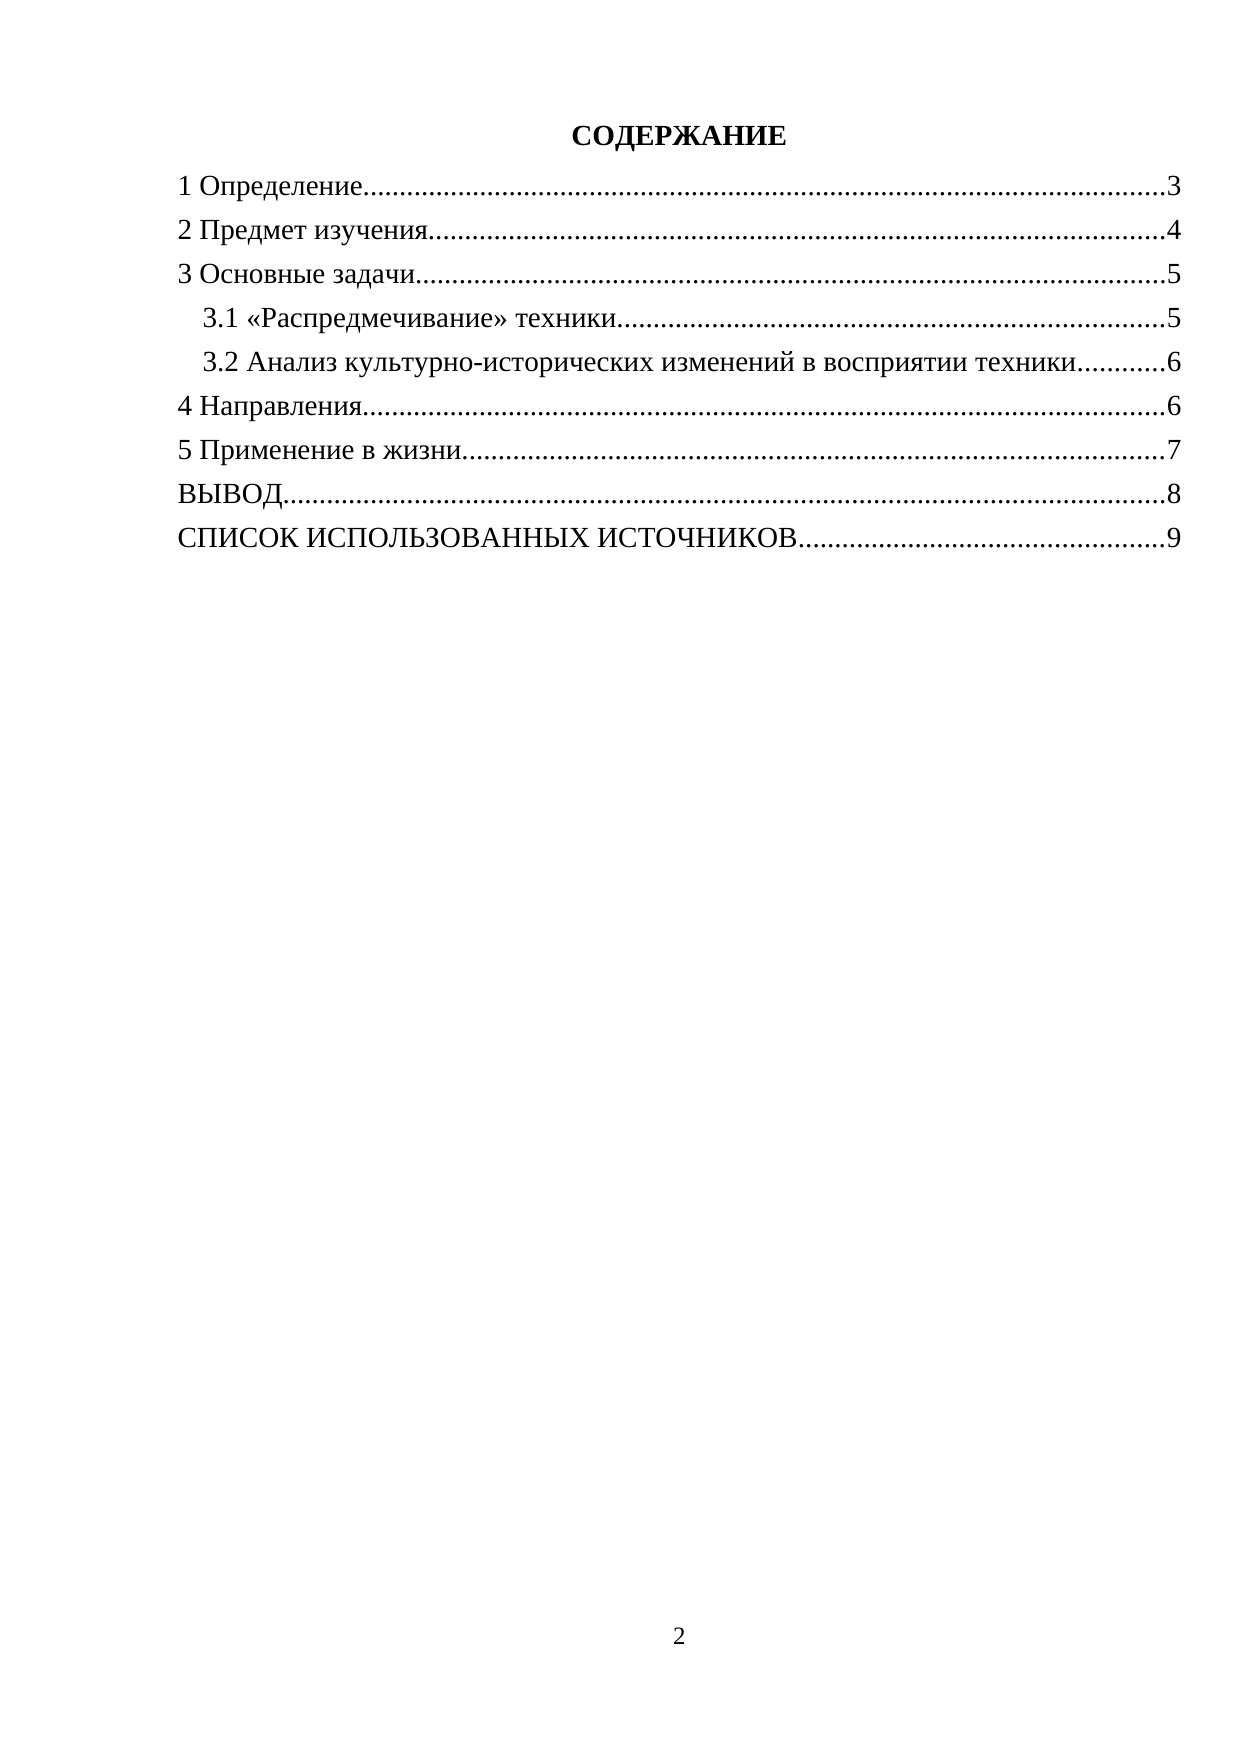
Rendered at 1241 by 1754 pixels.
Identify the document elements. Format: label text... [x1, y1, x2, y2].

text 3.2 Анализ культурно-исторических изменений в восприятии техники 6 [202, 344, 1181, 378]
text 3 Основные задачи 5 [177, 256, 1181, 290]
text СОДЕРЖАНИЕ [177, 118, 1181, 152]
text 5 Применение в жизни 7 [177, 432, 1181, 466]
text 1 Определение 3 [177, 168, 1181, 202]
text 2 Предмет изучения 4 [177, 212, 1181, 246]
text 4 Направления 6 [177, 388, 1181, 422]
text ВЫВОД 8 [177, 476, 1181, 510]
text 3.1 «Распредмечивание» техники 5 [202, 300, 1181, 334]
text СПИСОК ИСПОЛЬЗОВАННЫХ ИСТОЧНИКОВ 9 [177, 520, 1181, 554]
